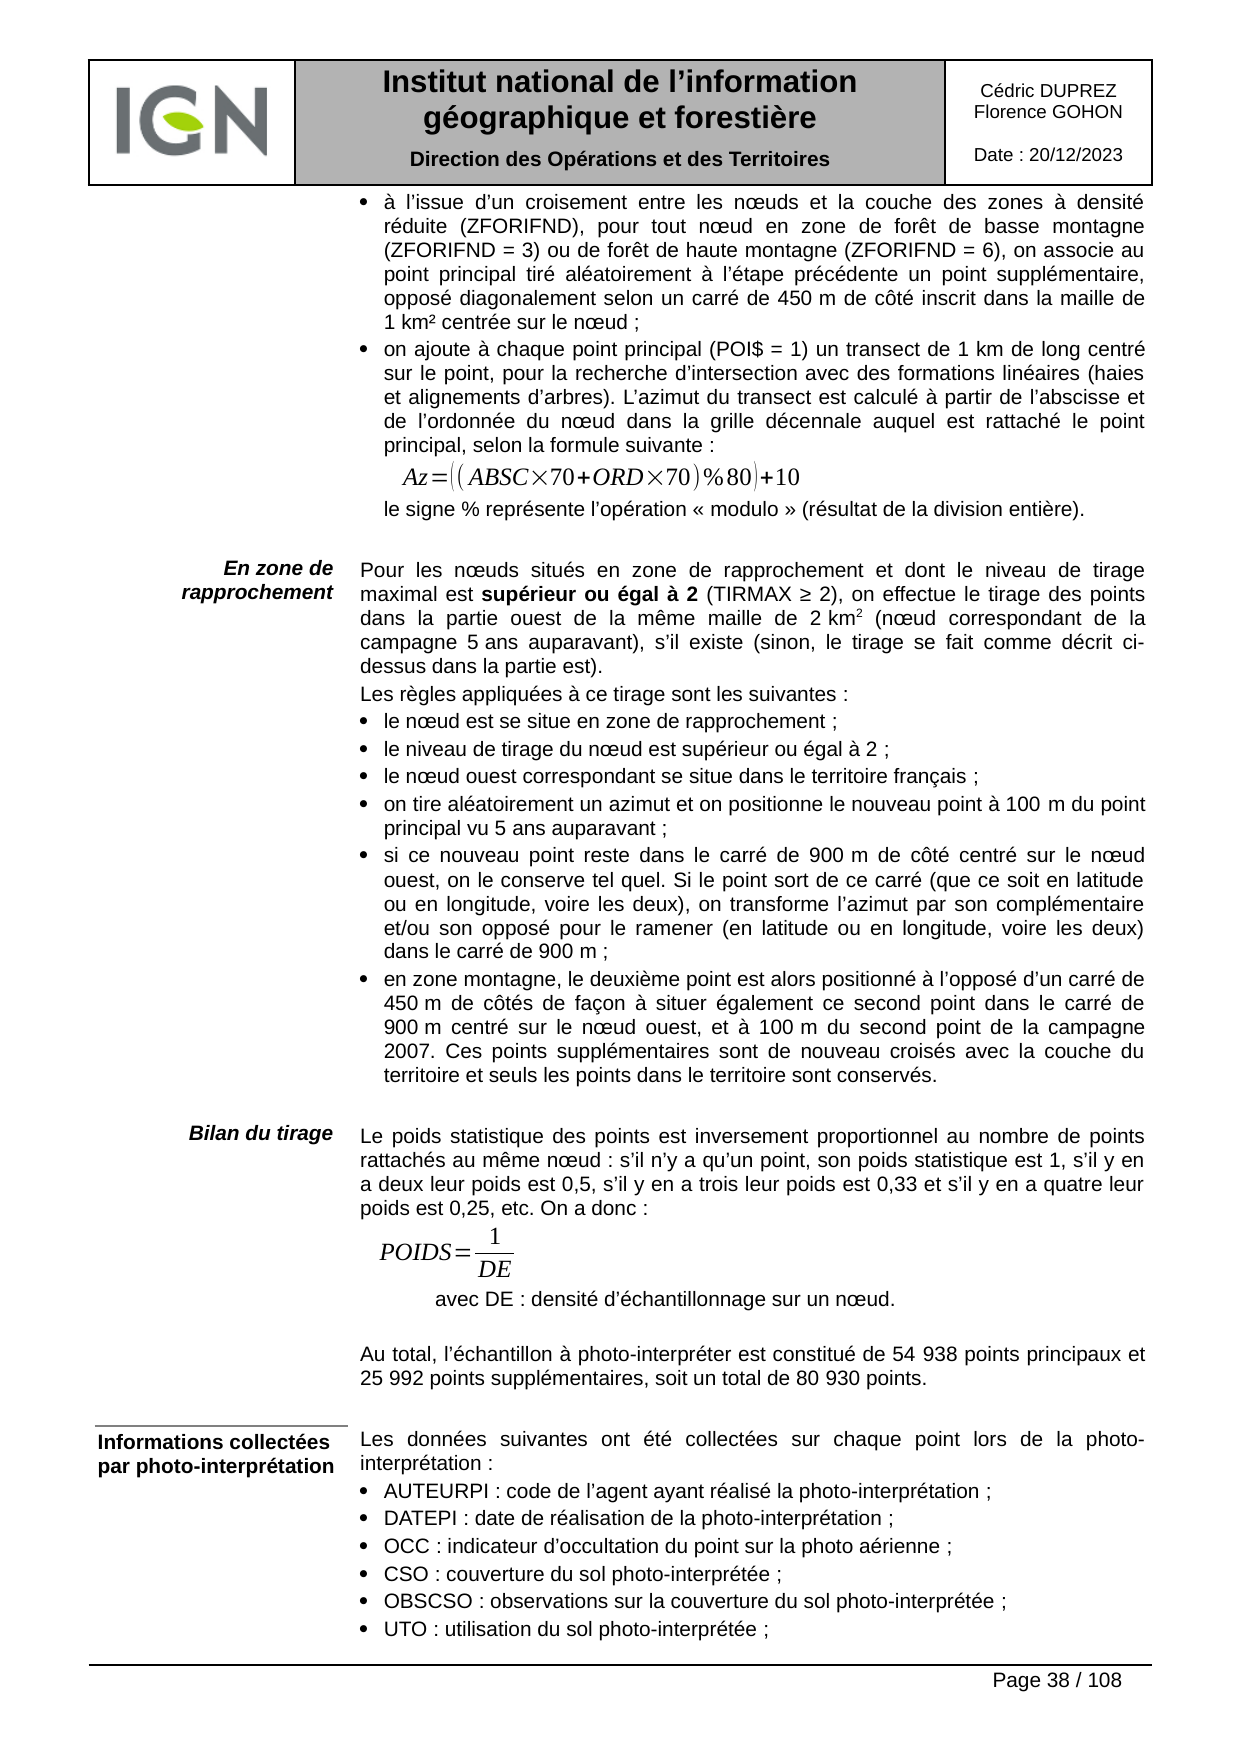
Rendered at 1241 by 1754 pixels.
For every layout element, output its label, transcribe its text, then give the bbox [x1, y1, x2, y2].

table_cell Informations collectées par photo-interprétation [89, 1424, 354, 1647]
table_cell Bilan du tirage [89, 1120, 354, 1424]
picture [91, 62, 293, 180]
table_cell Le poids statistique des points est inversement proportionnel au nombre de points rattachés au même nœud : s’il n’y a qu’un point, son poids statistique est 1, s’il y en a deux leur poids est 0,5, s’il y en a trois leur poids est 0,33 et s’il y en a quatre leur poids est 0,25, etc. On a donc : avec DE : densité d’échantillonnage sur un nœud. Au total, l’échantillon à photo-interpréter est constitué de 54 938 points principaux et 25 992 points supplémentaires, soit un total de 80 930 points. [354, 1120, 1152, 1424]
table_cell Pour les nœuds situés en zone de rapprochement et dont le niveau de tirage maximal est supérieur ou égal à 2 (TIRMAX ≥ 2), on effectue le tirage des points dans la partie ouest de la même maille de 2 km2 (nœud correspondant de la campagne 5 ans auparavant), s’il existe (sinon, le tirage se fait comme décrit ci-dessus dans la partie est). Les règles appliquées à ce tirage sont les suivantes : le nœud est se situe en zone de rapprochement ; le niveau de tirage du nœud est supérieur ou égal à 2 ; le nœud ouest correspondant se situe dans le territoire français ; on tire aléatoirement un azimut et on positionne le nouveau point à 100 m du point principal vu 5 ans auparavant ; si ce nouveau point reste dans le carré de 900 m de côté centré sur le nœud ouest, on le conserve tel quel. Si le point sort de ce carré (que ce soit en latitude ou en longitude, voire les deux), on transforme l’azimut par son complémentaire et/ou son opposé pour le ramener (en latitude ou en longitude, voire les deux) dans le carré de 900 m ; en zone montagne, le deuxième point est alors positionné à l’opposé d’un carré de 450 m de côtés de façon à situer également ce second point dans le carré de 900 m centré sur le nœud ouest, et à 100 m du second point de la campagne 2007. Ces points supplémentaires sont de nouveau croisés avec la couche du territoire et seuls les points dans le territoire sont conservés. [354, 555, 1152, 1120]
table_cell Ces règles sont identiques à celles définies à la campagne 2007 : pour chaque nœud de la huitième fraction annuelle de la grille décennale (INCREF = 7), on tire aléatoirement un point dans un carré de 900 m de côté centré sur le nœud. Ces points sont croisés avec la couche cartographique du territoire afin de s’assurer qu’à chaque nœud correspond au minimum un point dans le territoire ; à l’issue d’un croisement entre les nœuds et la couche des zones populicoles, pour tout nœud en zone populicole, on associe au point principal tiré aléatoirement à l’étape précédente trois points supplémentaires, les quatre points définissant un carré de 450 m de côté inscrit dans la maille de 1 km² centrée sur le nœud. Le point principal est celui ayant le chiffre 1 (donnée POI$). Les points supplémentaires sont numérotés de 2 à 4. Ces points supplémentaires sont de nouveau croisés avec la couche du territoire et seuls les points dans le territoire sont conservés et renumérotés si nécessaire pour ne pas laisser de « trous » dans la numérotation des points (donnée POI$) rattachés à un même nœud ; à l’issue d’un croisement entre les nœuds et la couche des zones à densité réduite (ZFORIFND), pour tout nœud en zone de forêt de basse montagne (ZFORIFND = 3) ou de forêt de haute montagne (ZFORIFND = 6), on associe au point principal tiré aléatoirement à l’étape précédente un point supplémentaire, opposé diagonalement selon un carré de 450 m de côté inscrit dans la maille de 1 km² centrée sur le nœud ; on ajoute à chaque point principal (POI$ = 1) un transect de 1 km de long centré sur le point, pour la recherche d’intersection avec des formations linéaires (haies et alignements d’arbres). L’azimut du transect est calculé à partir de l’abscisse et de l’ordonnée du nœud dans la grille décennale auquel est rattaché le point principal, selon la formule suivante : le signe % représente l’opération « modulo » (résultat de la division entière). [354, 186, 1152, 554]
table_cell [89, 186, 354, 554]
table_cell Les données suivantes ont été collectées sur chaque point lors de la photo-interprétation : AUTEURPI : code de l’agent ayant réalisé la photo-interprétation ; DATEPI : date de réalisation de la photo-interprétation ; OCC : indicateur d’occultation du point sur la photo aérienne ; CSO : couverture du sol photo-interprétée ; OBSCSO : observations sur la couverture du sol photo-interprétée ; UTO : utilisation du sol photo-interprétée ; TM : taille massif photo-interprétée. Les données suivantes ont été collectées sur chaque transect dès lors qu’il y avait une intersection avec une formation linéaire (haie arborée ou alignement d’arbres) : SL : numéro d’ordre d’intersection sur le transect ; DISTI : distance au centre du transect (négative vers l’ouest, positive vers l’est) ; REPI : facteur de répétition de la formation linéaire ; FLI : indicateur de formation linéaire inventoriée ; TLHF1 : type de formation linéaire ; XI : abscisse de l’intersection (en Lambert 2 étendu) ; YI : ordonnée de l’intersection (en Lambert 2 étendu). [354, 1424, 1152, 1647]
table_cell En zone de rapprochement [89, 555, 354, 1120]
